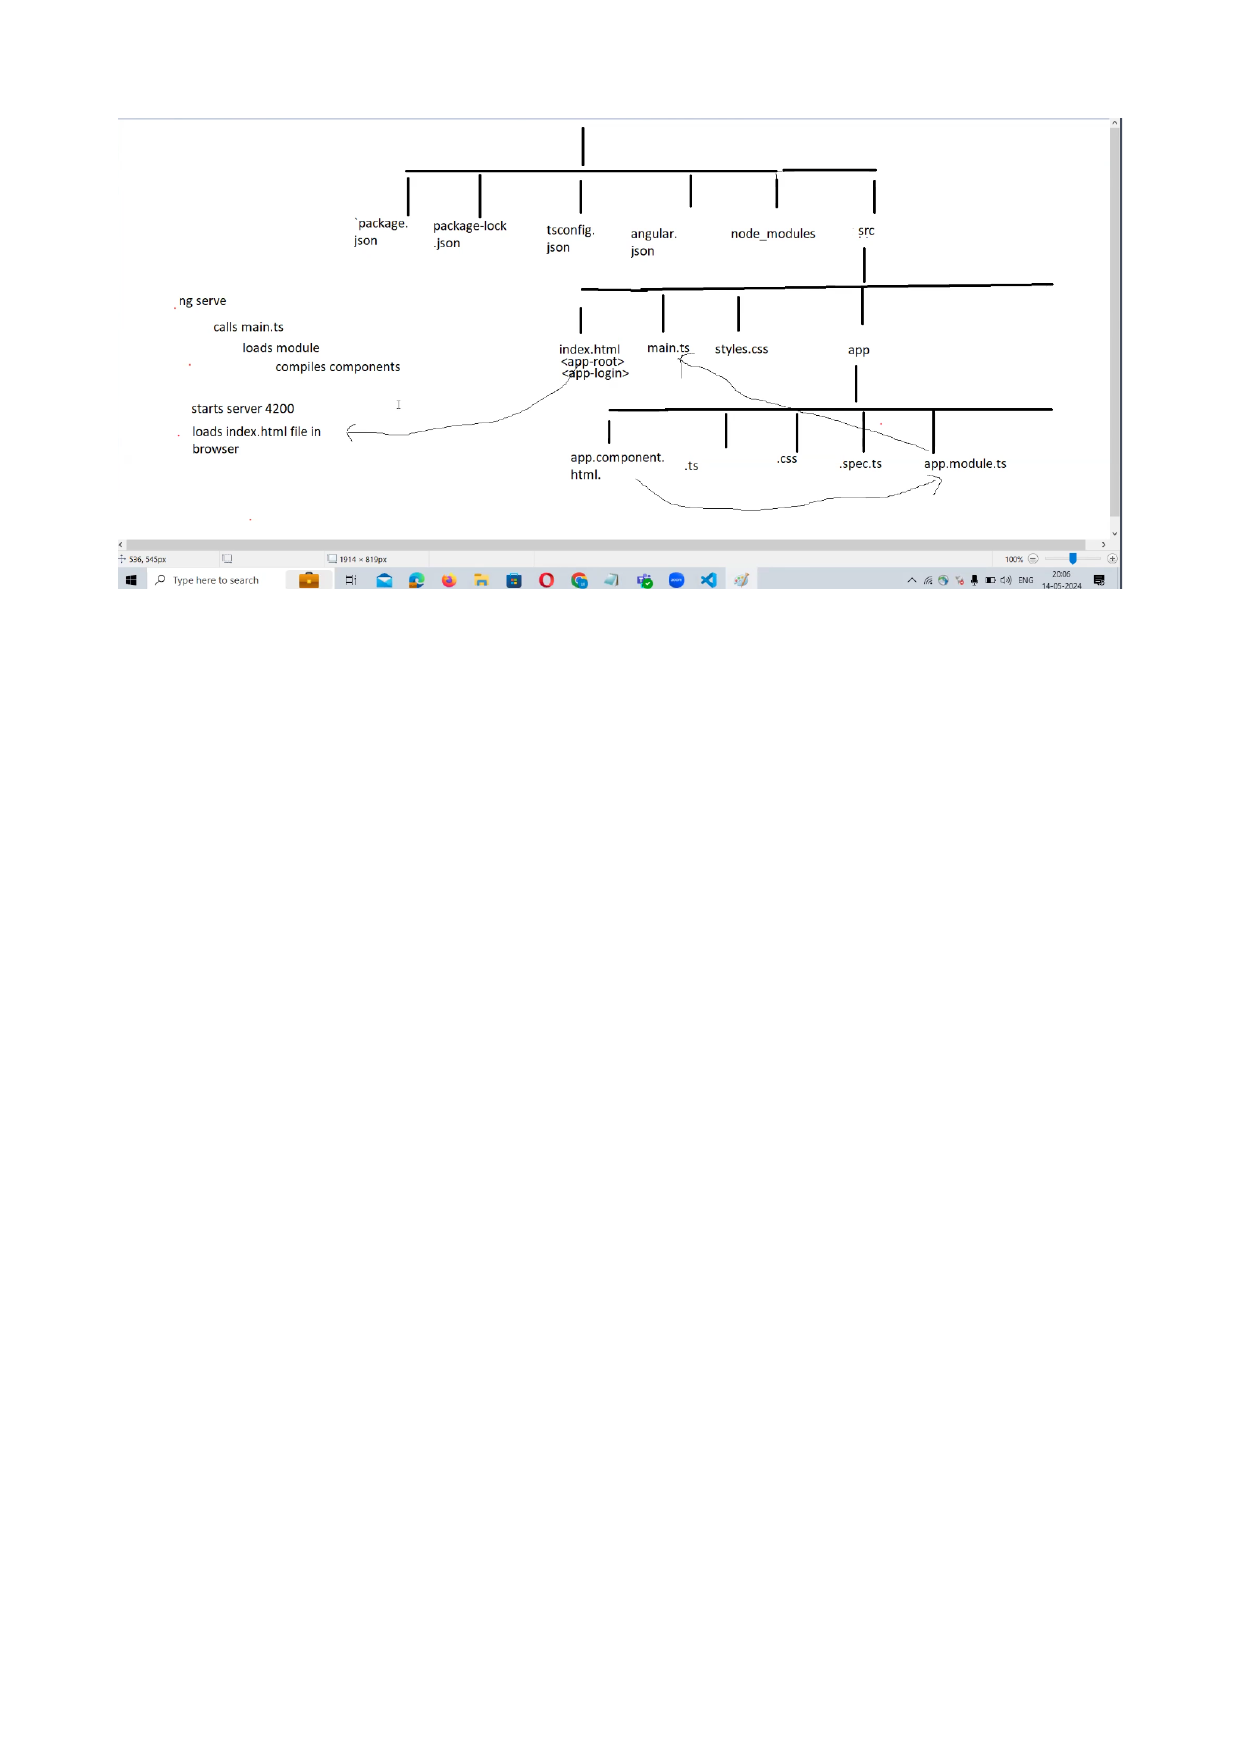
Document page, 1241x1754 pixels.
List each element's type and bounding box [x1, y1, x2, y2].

picture [118, 118, 1123, 589]
